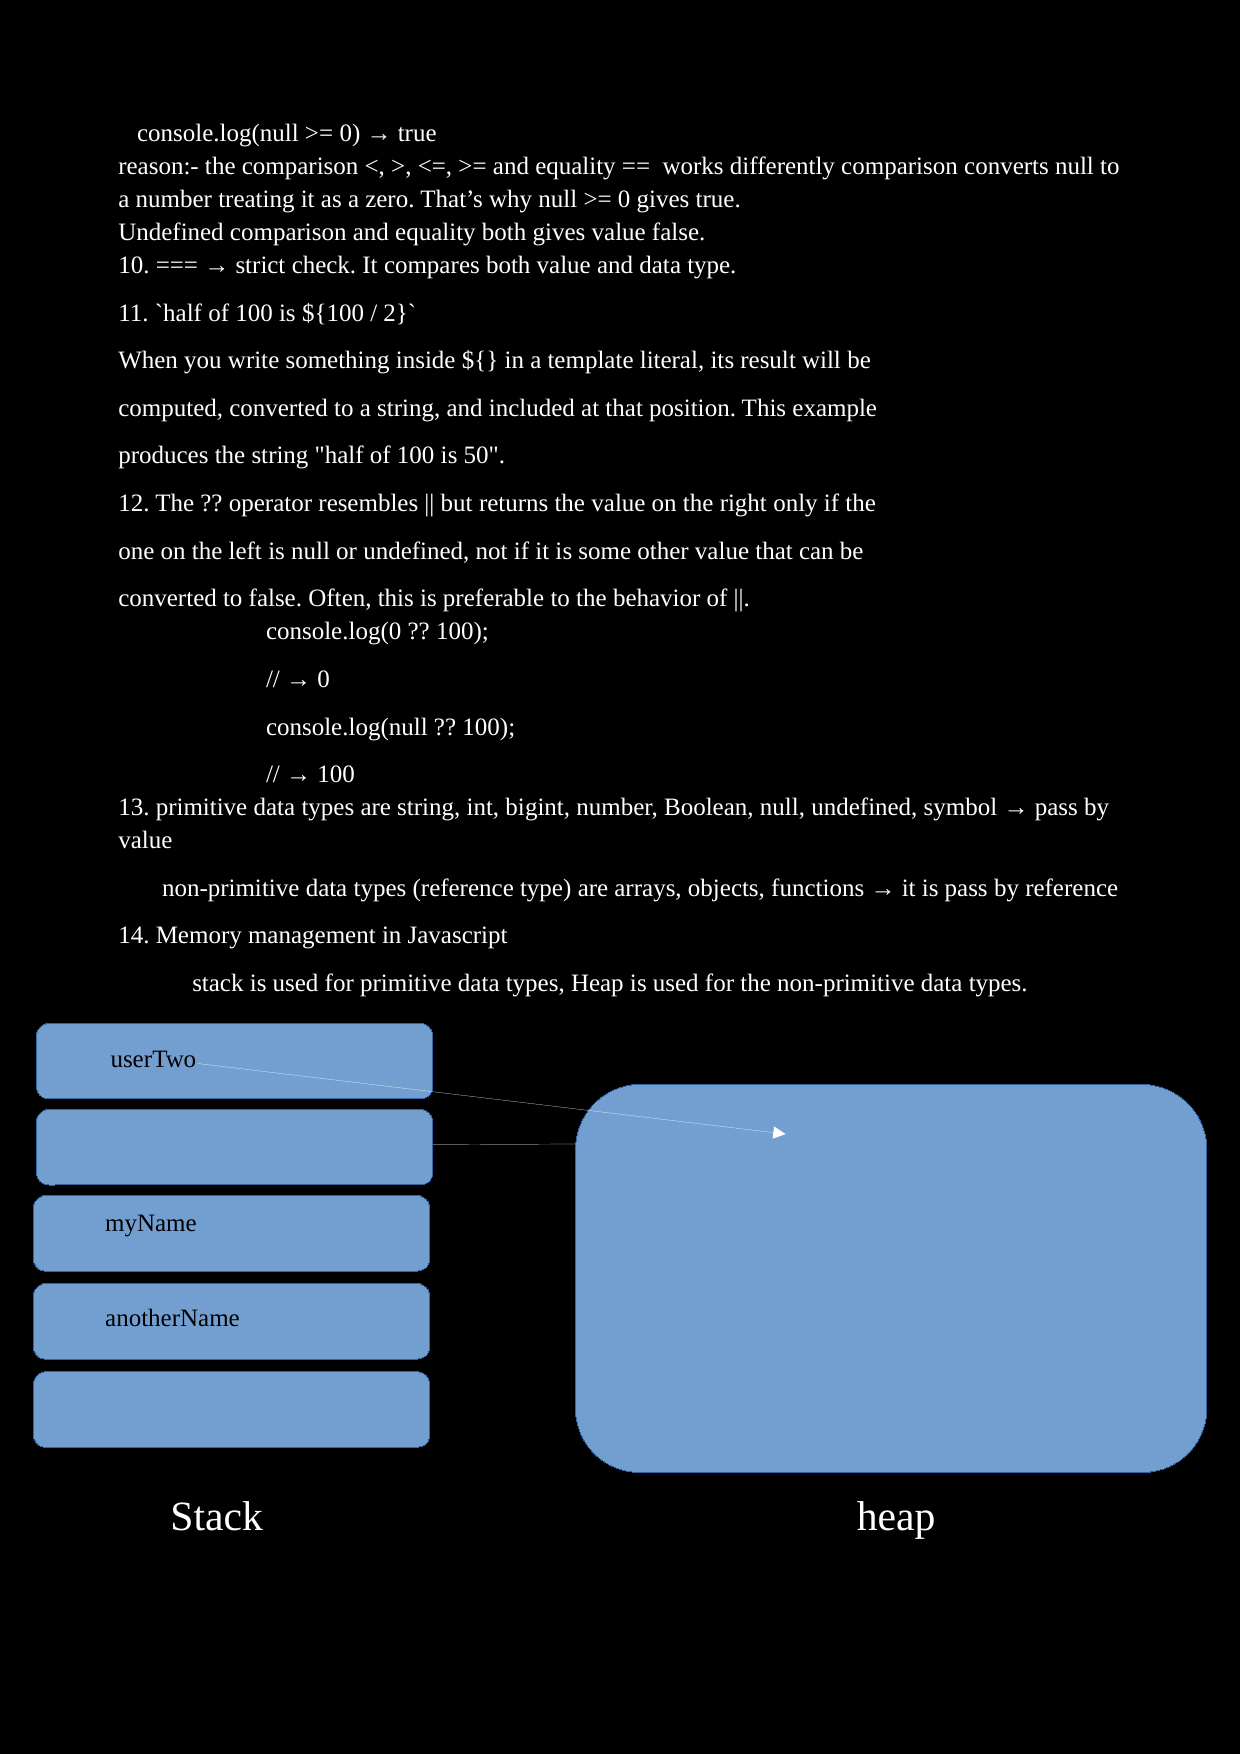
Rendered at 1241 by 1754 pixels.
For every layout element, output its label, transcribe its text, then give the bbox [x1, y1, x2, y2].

text When you write something inside ${} in a template literal, its result will be [118, 345, 1122, 374]
text 11. `half of 100 is ${100 / 2}` [118, 298, 1122, 327]
text myName [105, 1208, 309, 1237]
text converted to false. Often, this is preferable to the behavior of ||. console.log(0 ?? 100); [118, 583, 1122, 645]
text userTwo [110, 1044, 419, 1072]
text anotherName [105, 1303, 309, 1332]
text 12. The ?? operator resembles || but returns the value on the right only if the [118, 488, 1122, 517]
text // → 0 [118, 664, 1122, 693]
text computed, converted to a string, and included at that position. This example [118, 393, 1122, 422]
text one on the left is null or undefined, not if it is some other value that can be [118, 536, 1122, 564]
text console.log(null ?? 100); [118, 712, 1122, 740]
text non-primitive data types (reference type) are arrays, objects, functions → it is pass by reference [118, 873, 1122, 902]
text 14. Memory management in Javascript [118, 921, 1122, 949]
text // → 100 13. primitive data types are string, int, bigint, number, Boolean, null, undefined, symbol → pass by value [118, 759, 1122, 854]
text Stack heap [118, 1492, 1122, 1540]
text console.log(null >= 0) → true reason:- the comparison <, >, <=, >= and equality == works differently comparison converts null to a number treating it as a zero. That’s why null >= 0 gives true. Undefined comparison and equality both gives value false. 10. === → strict check. It compares both value and data type. [118, 118, 1122, 279]
text stack is used for primitive data types, Heap is used for the non-primitive data types. [118, 968, 1122, 997]
text produces the string "half of 100 is 50". [118, 441, 1122, 469]
